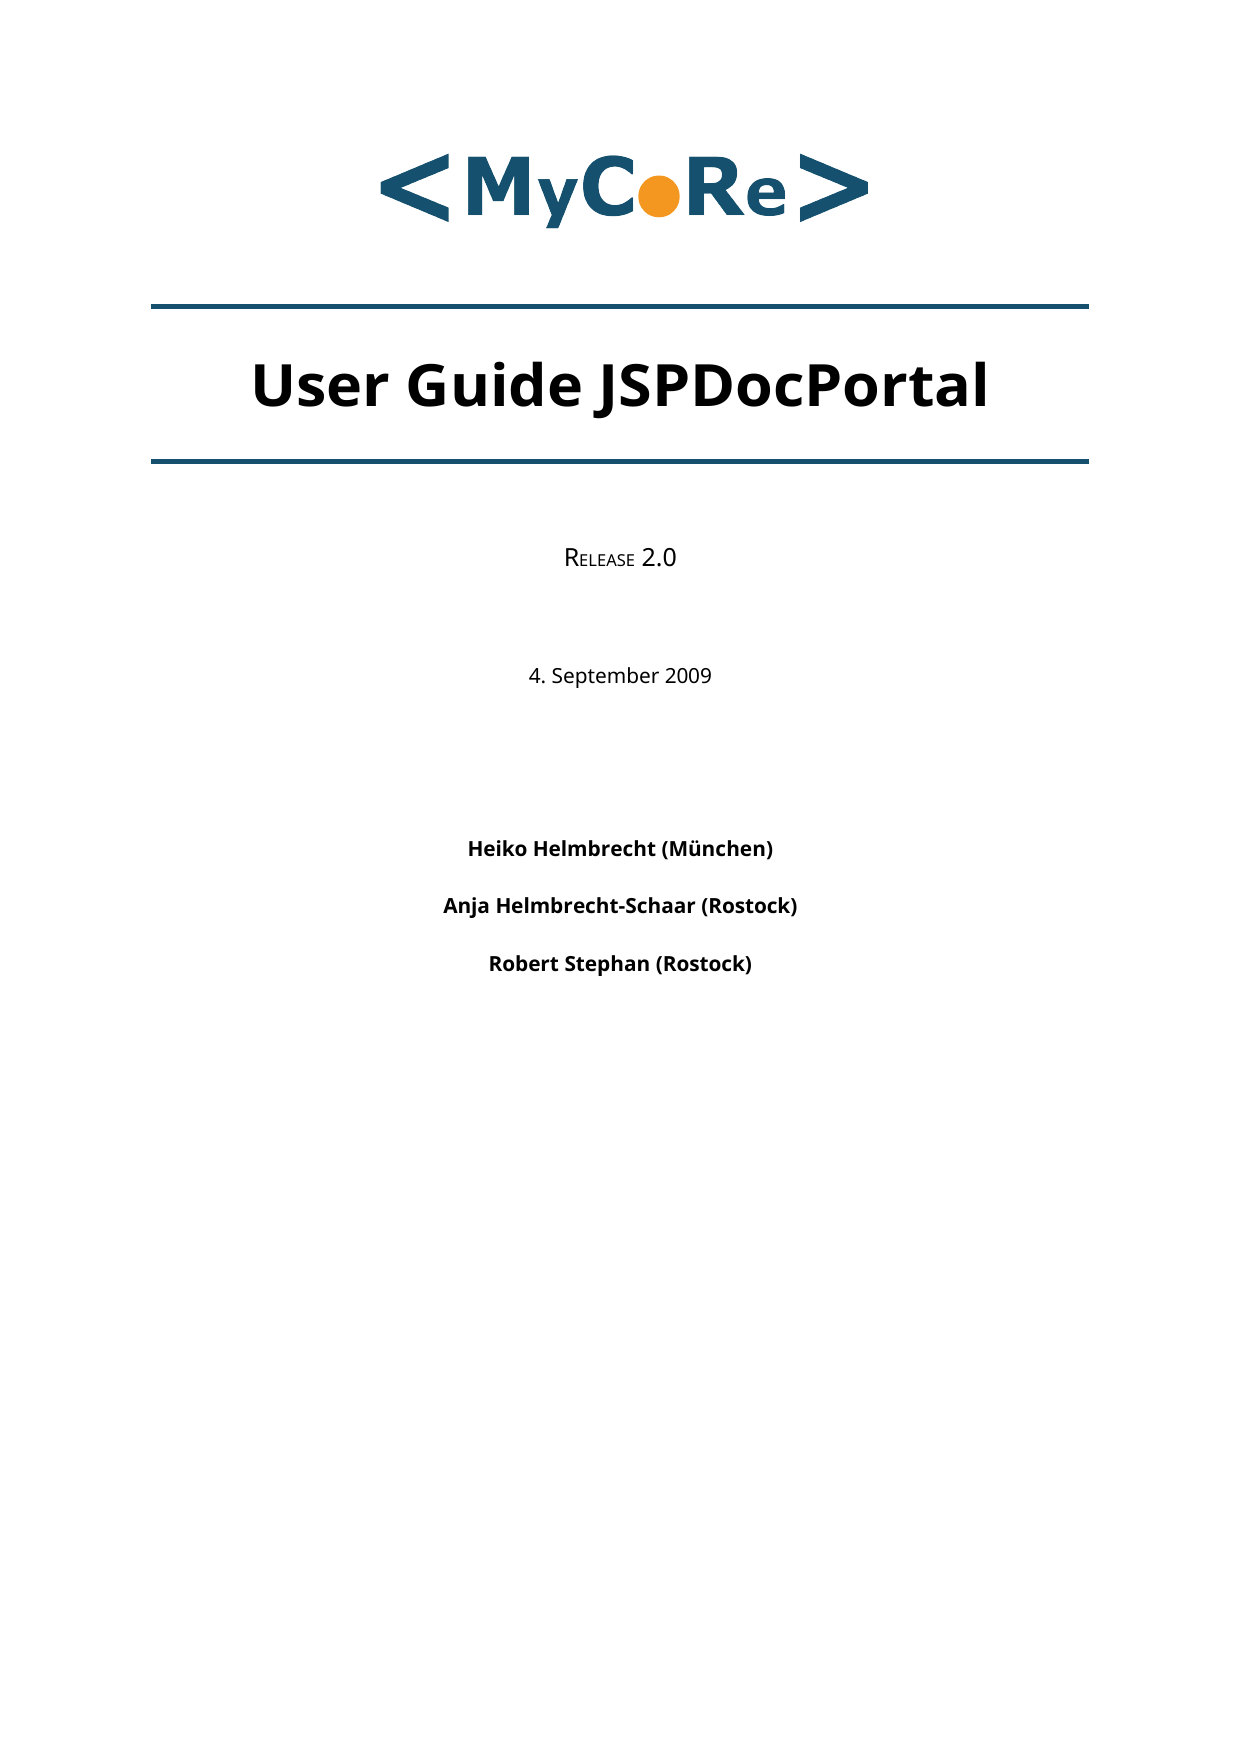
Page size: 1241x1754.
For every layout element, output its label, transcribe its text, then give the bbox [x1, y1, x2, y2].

picture [360, 146, 880, 239]
table_cell Release 2.0 4. September 2009 Heiko Helmbrecht (München) Anja Helmbrecht-Schaar (Rostock) Robert Stephan (Rostock) [151, 464, 1089, 1092]
table_header User Guide JSPDocPortal [151, 309, 1089, 459]
